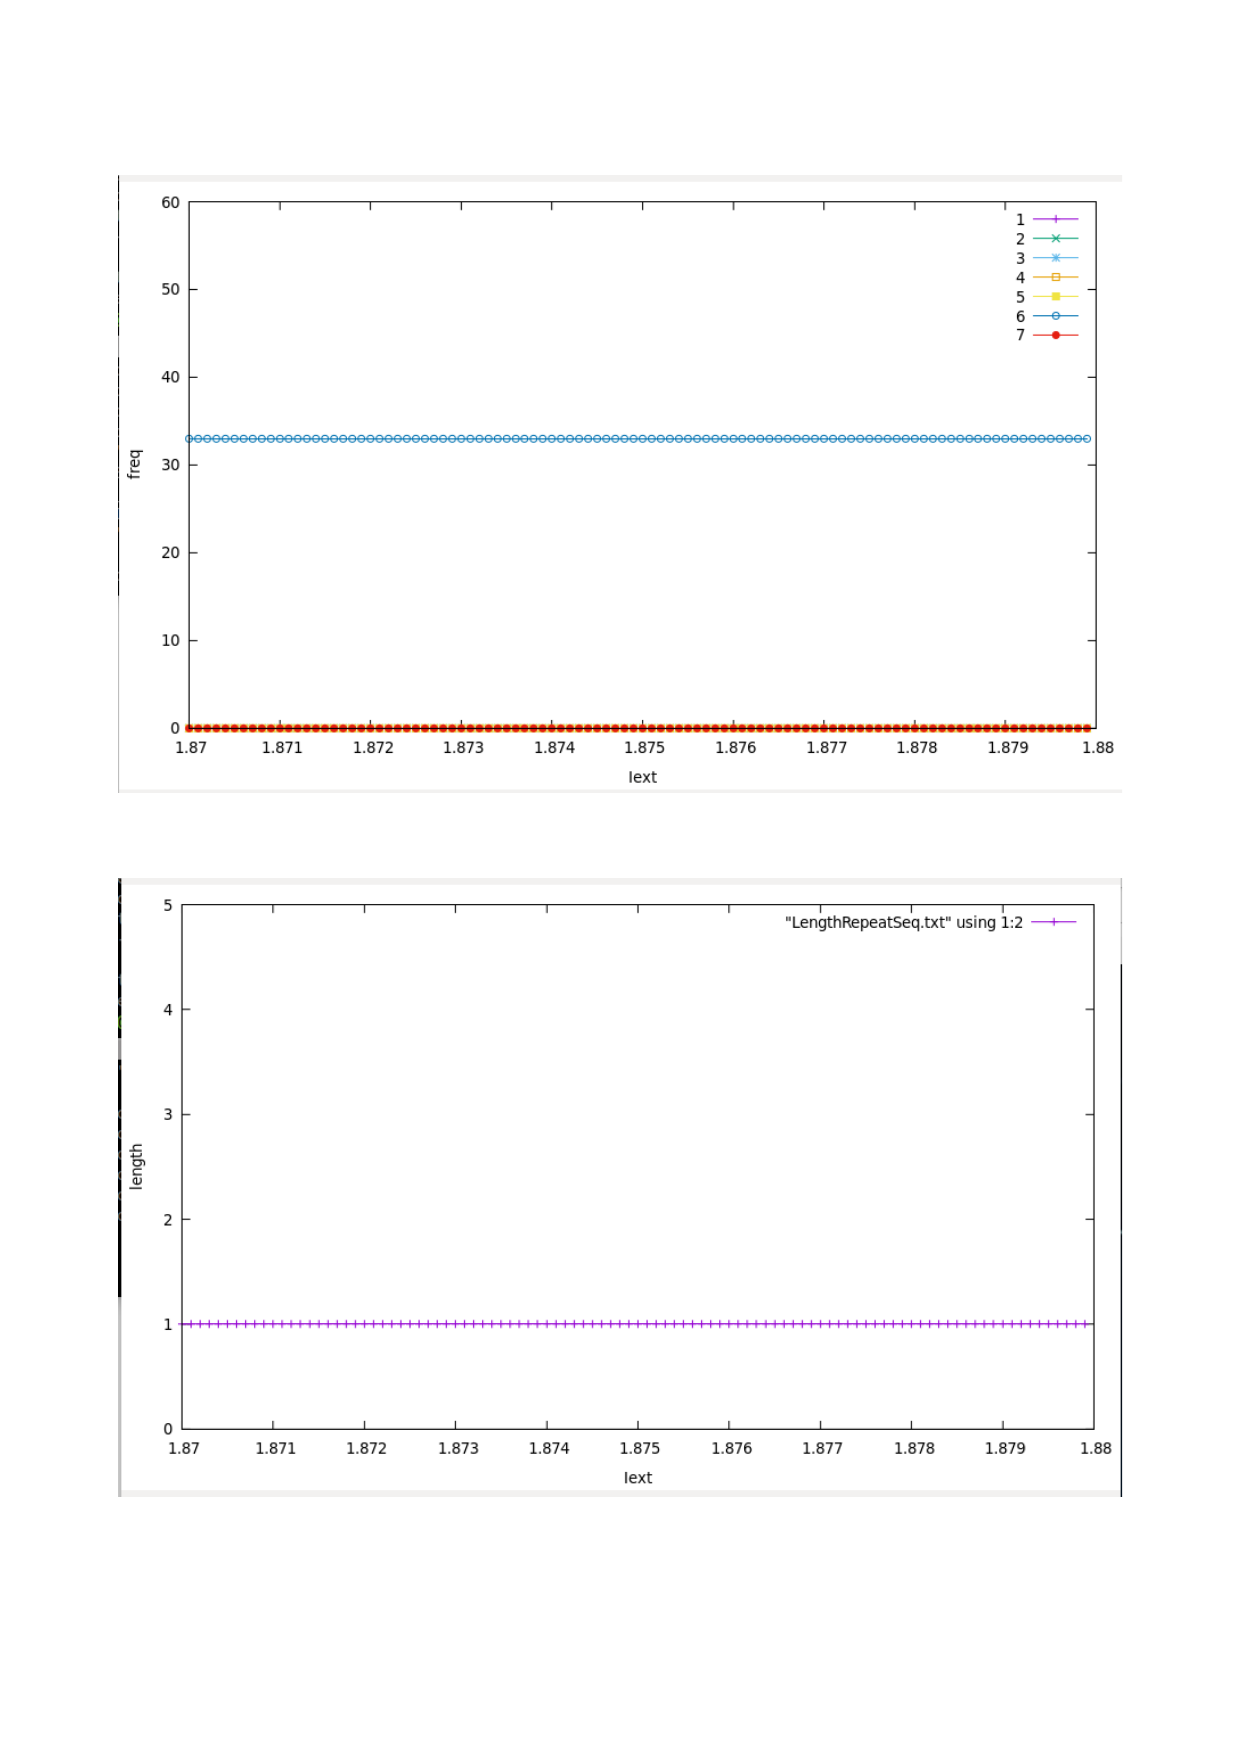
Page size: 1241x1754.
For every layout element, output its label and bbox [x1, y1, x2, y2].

picture [118, 175, 1123, 793]
picture [118, 878, 1123, 1497]
